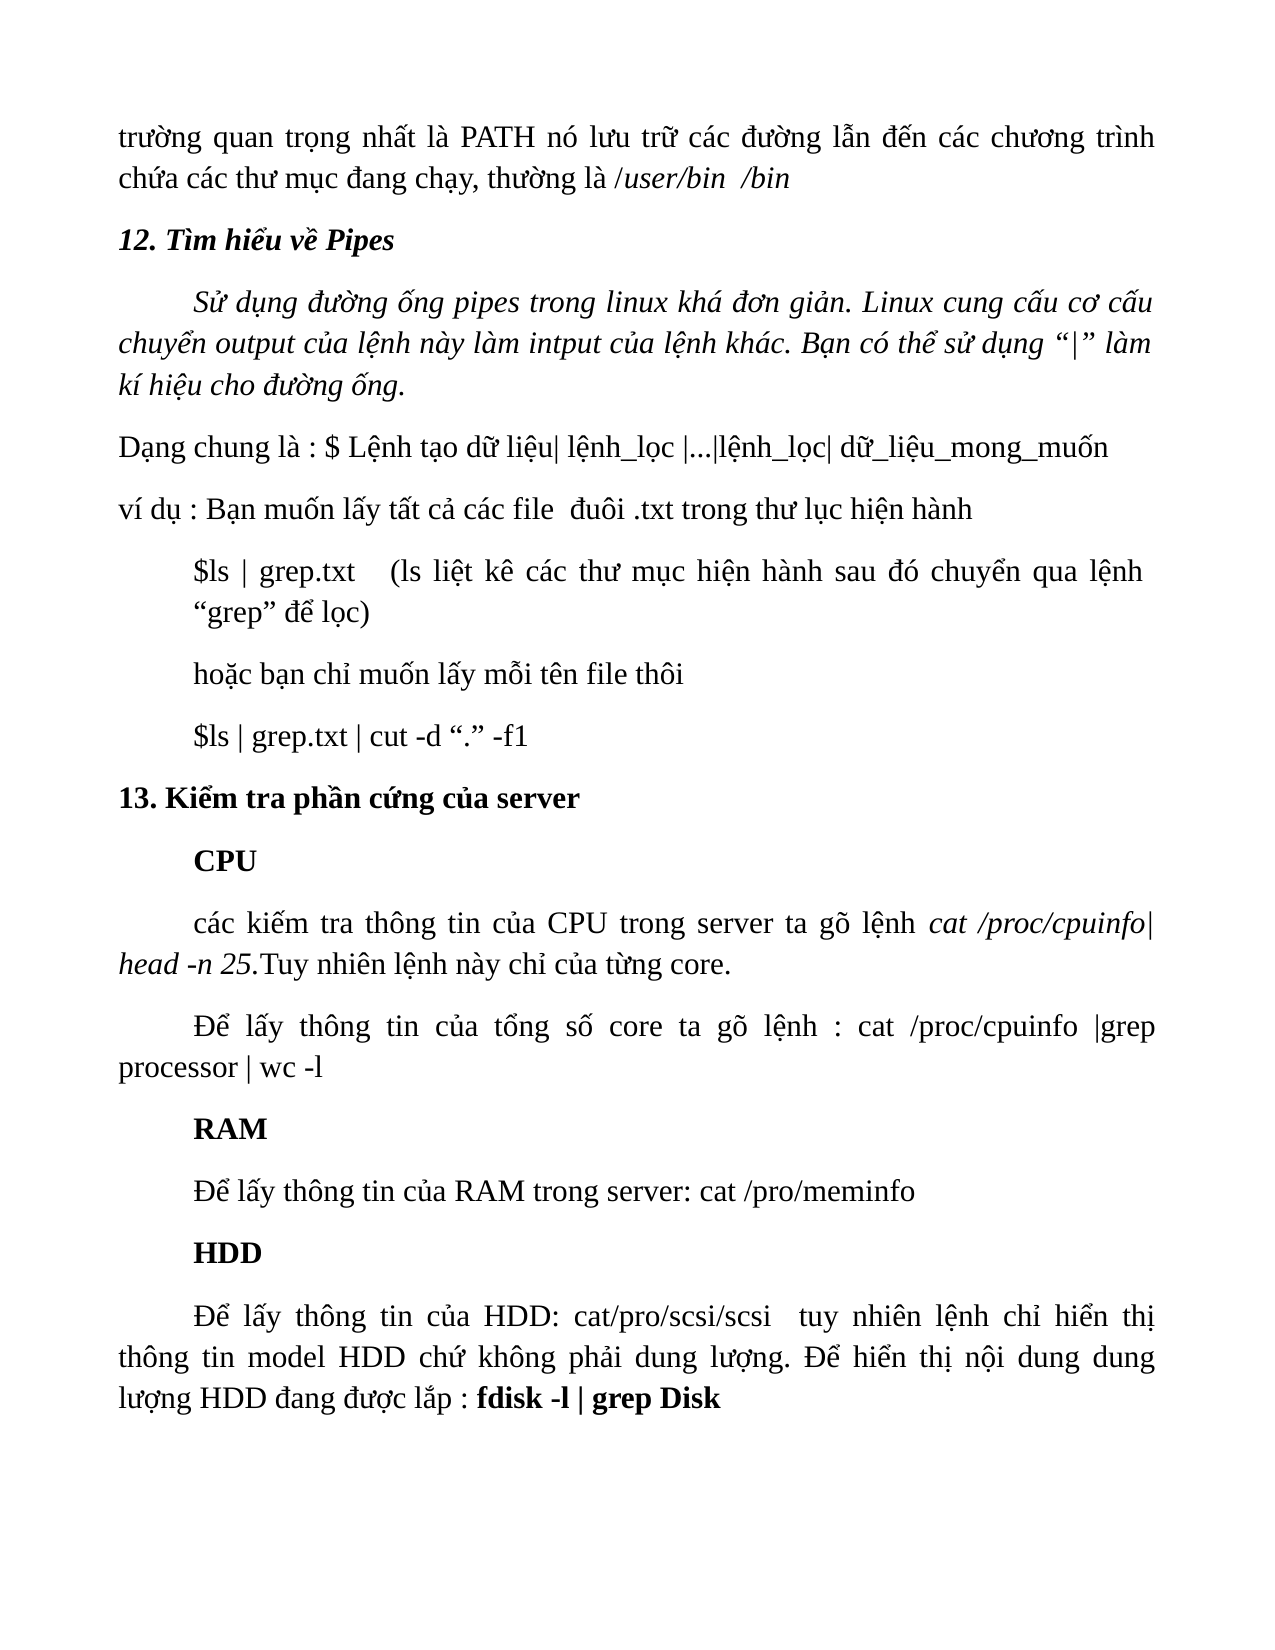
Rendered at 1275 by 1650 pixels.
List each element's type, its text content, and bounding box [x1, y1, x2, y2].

list trường quan trọng nhất là PATH nó lưu trữ các đường lẫn đến các chương trình chứa các thư mục đang chạy, thường là /user/bin /bin [118, 118, 1157, 195]
text Sử dụng đường ống pipes trong linux khá đơn giản. Linux cung cấu cơ cấu chuyển output của lệnh này làm intput của lệnh khác. Bạn có thể sử dụng “|” làm kí hiệu cho đường ống. [118, 283, 1157, 402]
text hoặc bạn chỉ muốn lấy mỗi tên file thôi [118, 656, 1157, 692]
text Dạng chung là : $ Lệnh tạo dữ liệu| lệnh_lọc |...|lệnh_lọc| dữ_liệu_mong_muốn [118, 428, 1157, 464]
text $ls | grep.txt | cut -d “.” -f1 [118, 718, 1157, 754]
text HDD [118, 1235, 1157, 1271]
text 12. Tìm hiểu về Pipes [118, 221, 1157, 257]
text $ls | grep.txt (ls liệt kê các thư mục hiện hành sau đó chuyển qua lệnh “grep” để lọc) [118, 552, 1157, 629]
text ví dụ : Bạn muốn lấy tất cả các file đuôi .txt trong thư lục hiện hành [118, 490, 1157, 526]
text Để lấy thông tin của HDD: cat/pro/scsi/scsi tuy nhiên lệnh chỉ hiển thị thông tin model HDD chứ không phải dung lượng. Để hiển thị nội dung dung lượng HDD đang được lắp : fdisk -l | grep Disk [118, 1297, 1157, 1415]
text Để lấy thông tin của RAM trong server: cat /pro/meminfo [118, 1173, 1157, 1209]
text các kiếm tra thông tin của CPU trong server ta gõ lệnh cat /proc/cpuinfo| head -n 25.Tuy nhiên lệnh này chỉ của từng core. [118, 904, 1157, 981]
text RAM [118, 1111, 1157, 1147]
text CPU [118, 842, 1157, 878]
text Để lấy thông tin của tổng số core ta gõ lệnh : cat /proc/cpuinfo |grep processor | wc -l [118, 1007, 1157, 1084]
text 13. Kiểm tra phần cứng của server [118, 780, 1157, 816]
